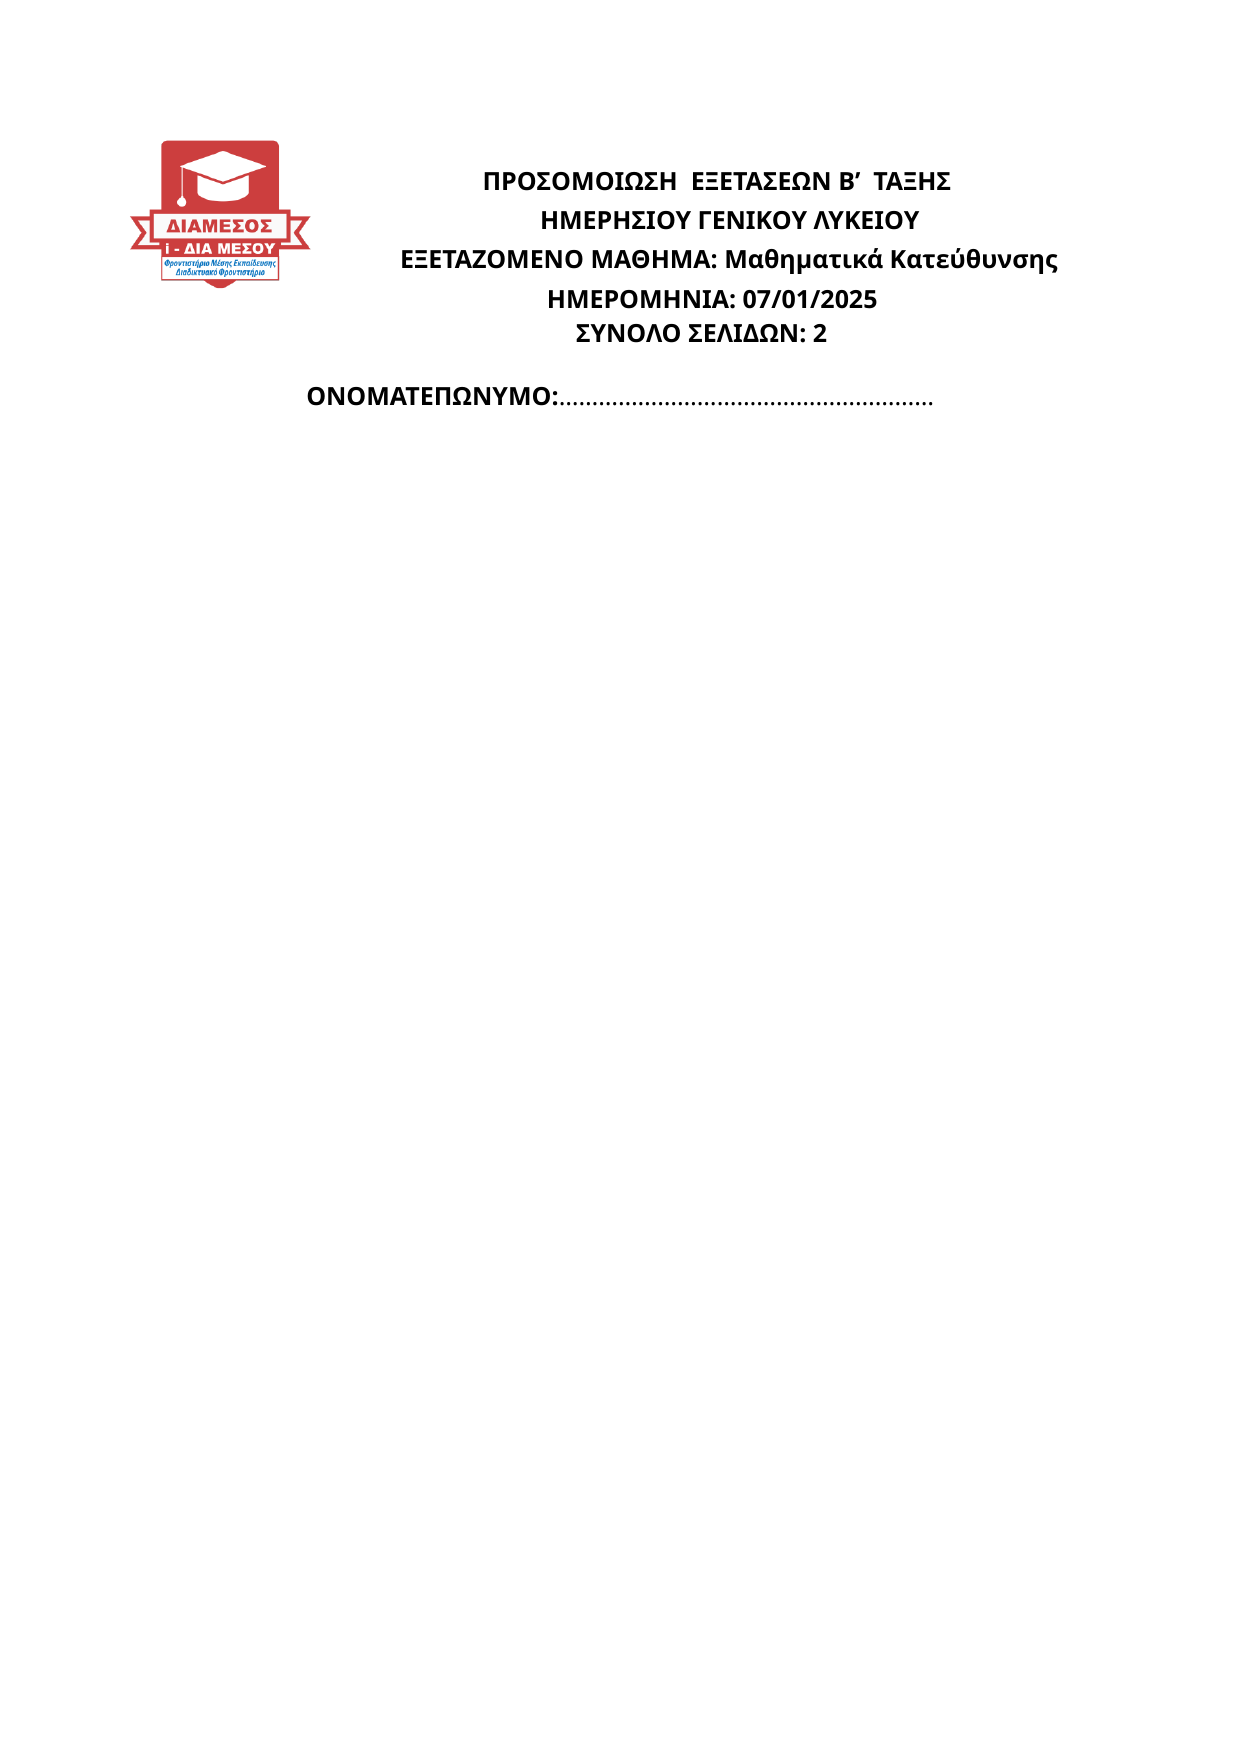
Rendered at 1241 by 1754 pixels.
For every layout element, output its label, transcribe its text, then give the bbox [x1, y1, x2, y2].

text ΟΝΟΜΑΤΕΠΩΝΥΜΟ:………………………………………………… [118, 378, 1122, 412]
text ΕΞΕΤΑΖΟΜΕΝΟ ΜΑΘΗΜΑ: Μαθηματικά Κατεύθυνσης [118, 242, 1122, 276]
text ΣΥΝΟΛΟ ΣΕΛΙΔΩΝ: 2 [118, 315, 1122, 349]
text ΗΜΕΡΟΜΗΝΙΑ: 07/01/2025 [118, 281, 1122, 315]
text ΗΜΕΡΗΣΙΟΥ ΓΕΝΙΚΟΥ ΛΥΚΕΙΟΥ [118, 203, 1122, 237]
text ΠΡΟΣΟΜΟΙΩΣΗ ΕΞΕΤΑΣΕΩΝ Β’ ΤΑΞΗΣ [118, 164, 1122, 198]
